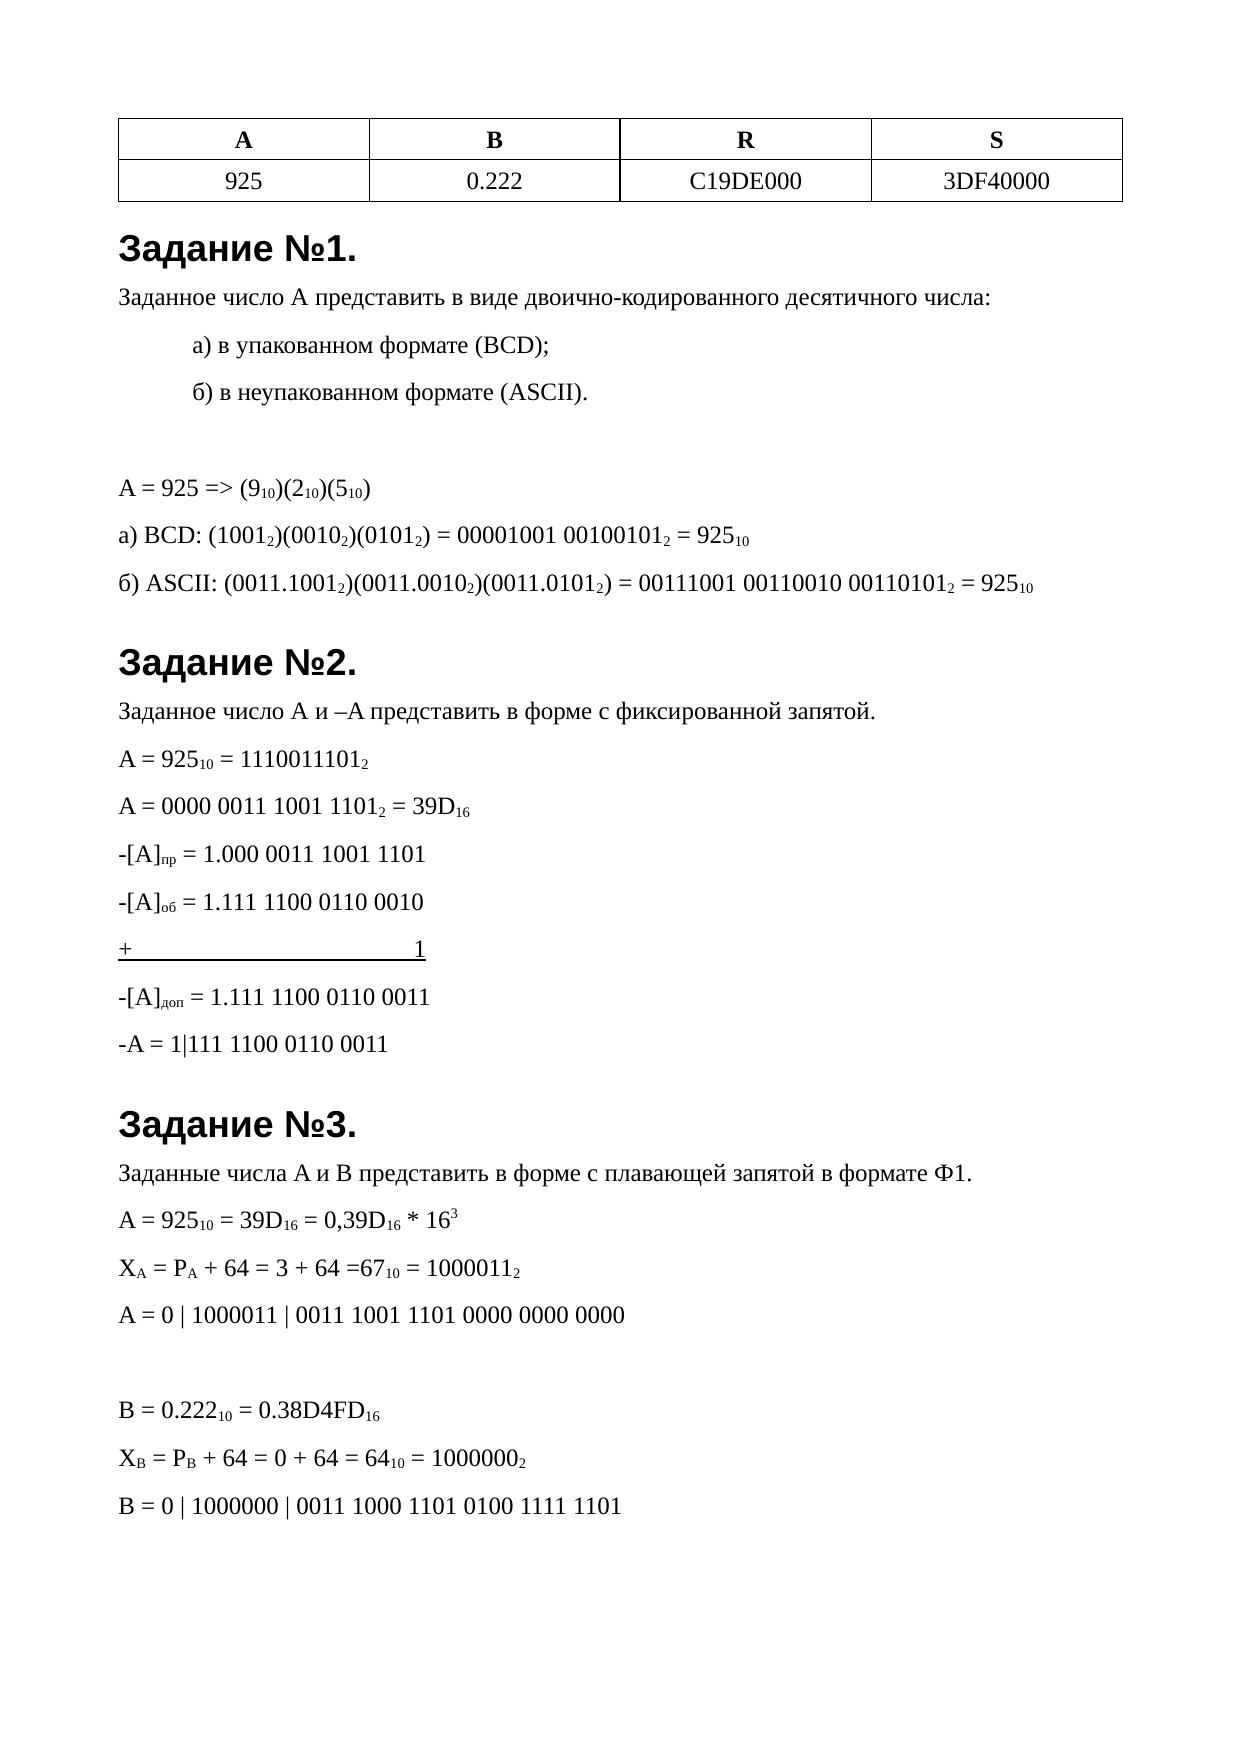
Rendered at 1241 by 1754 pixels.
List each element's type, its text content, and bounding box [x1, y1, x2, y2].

text б) ASCII: (0011.10012)(0011.00102)(0011.01012) = 00111001 00110010 001101012 = 92510 [118, 568, 1122, 597]
text B = 0 | 1000000 | 0011 1000 1101 0100 1111 1101 [118, 1491, 1122, 1519]
text -[A]доп = 1.111 1100 0110 0011 [118, 982, 1122, 1011]
text A = 0000 0011 1001 11012 = 39D16 [118, 791, 1122, 820]
text а) BCD: (10012)(00102)(01012) = 00001001 001001012 = 92510 [118, 520, 1122, 549]
subtitle Задание №1. [118, 227, 1122, 270]
text A = 925 => (910)(210)(510) [118, 473, 1122, 501]
text XA = PA + 64 = 3 + 64 =6710 = 10000112 [118, 1253, 1122, 1282]
text Заданное число А представить в виде двоично-кодированного десятичного числа: [118, 282, 1122, 311]
text б) в неупакованном формате (ASCII). [118, 377, 1122, 406]
table_cell 3DF40000 [872, 160, 1122, 201]
text A = 0 | 1000011 | 0011 1001 1101 0000 0000 0000 [118, 1300, 1122, 1329]
text Заданные числа A и B представить в форме с плавающей запятой в формате Ф1. [118, 1158, 1122, 1186]
table_header B [370, 119, 619, 159]
table_cell 925 [119, 160, 369, 201]
subtitle Задание №3. [118, 1102, 1122, 1145]
text а) в упакованном формате (BCD); [118, 330, 1122, 359]
text XB = PB + 64 = 0 + 64 = 6410 = 10000002 [118, 1443, 1122, 1472]
table_cell 0.222 [370, 160, 619, 201]
table_header A [119, 119, 369, 159]
text A = 92510 = 11100111012 [118, 744, 1122, 772]
table_header S [872, 119, 1122, 159]
text A = 92510 = 39D16 = 0,39D16 * 163 [118, 1205, 1122, 1234]
subtitle Задание №2. [118, 641, 1122, 684]
table_header R [621, 119, 871, 159]
text B = 0.22210 = 0.38D4FD16 [118, 1396, 1122, 1424]
text Заданное число А и –A представить в форме с фиксированной запятой. [118, 696, 1122, 725]
text -[A]пр = 1.000 0011 1001 1101 [118, 839, 1122, 868]
text -A = 1|111 1100 0110 0011 [118, 1029, 1122, 1058]
table_cell C19DE000 [621, 160, 871, 201]
text -[A]об = 1.111 1100 0110 0010 [118, 887, 1122, 915]
text + 1 [118, 934, 1122, 963]
